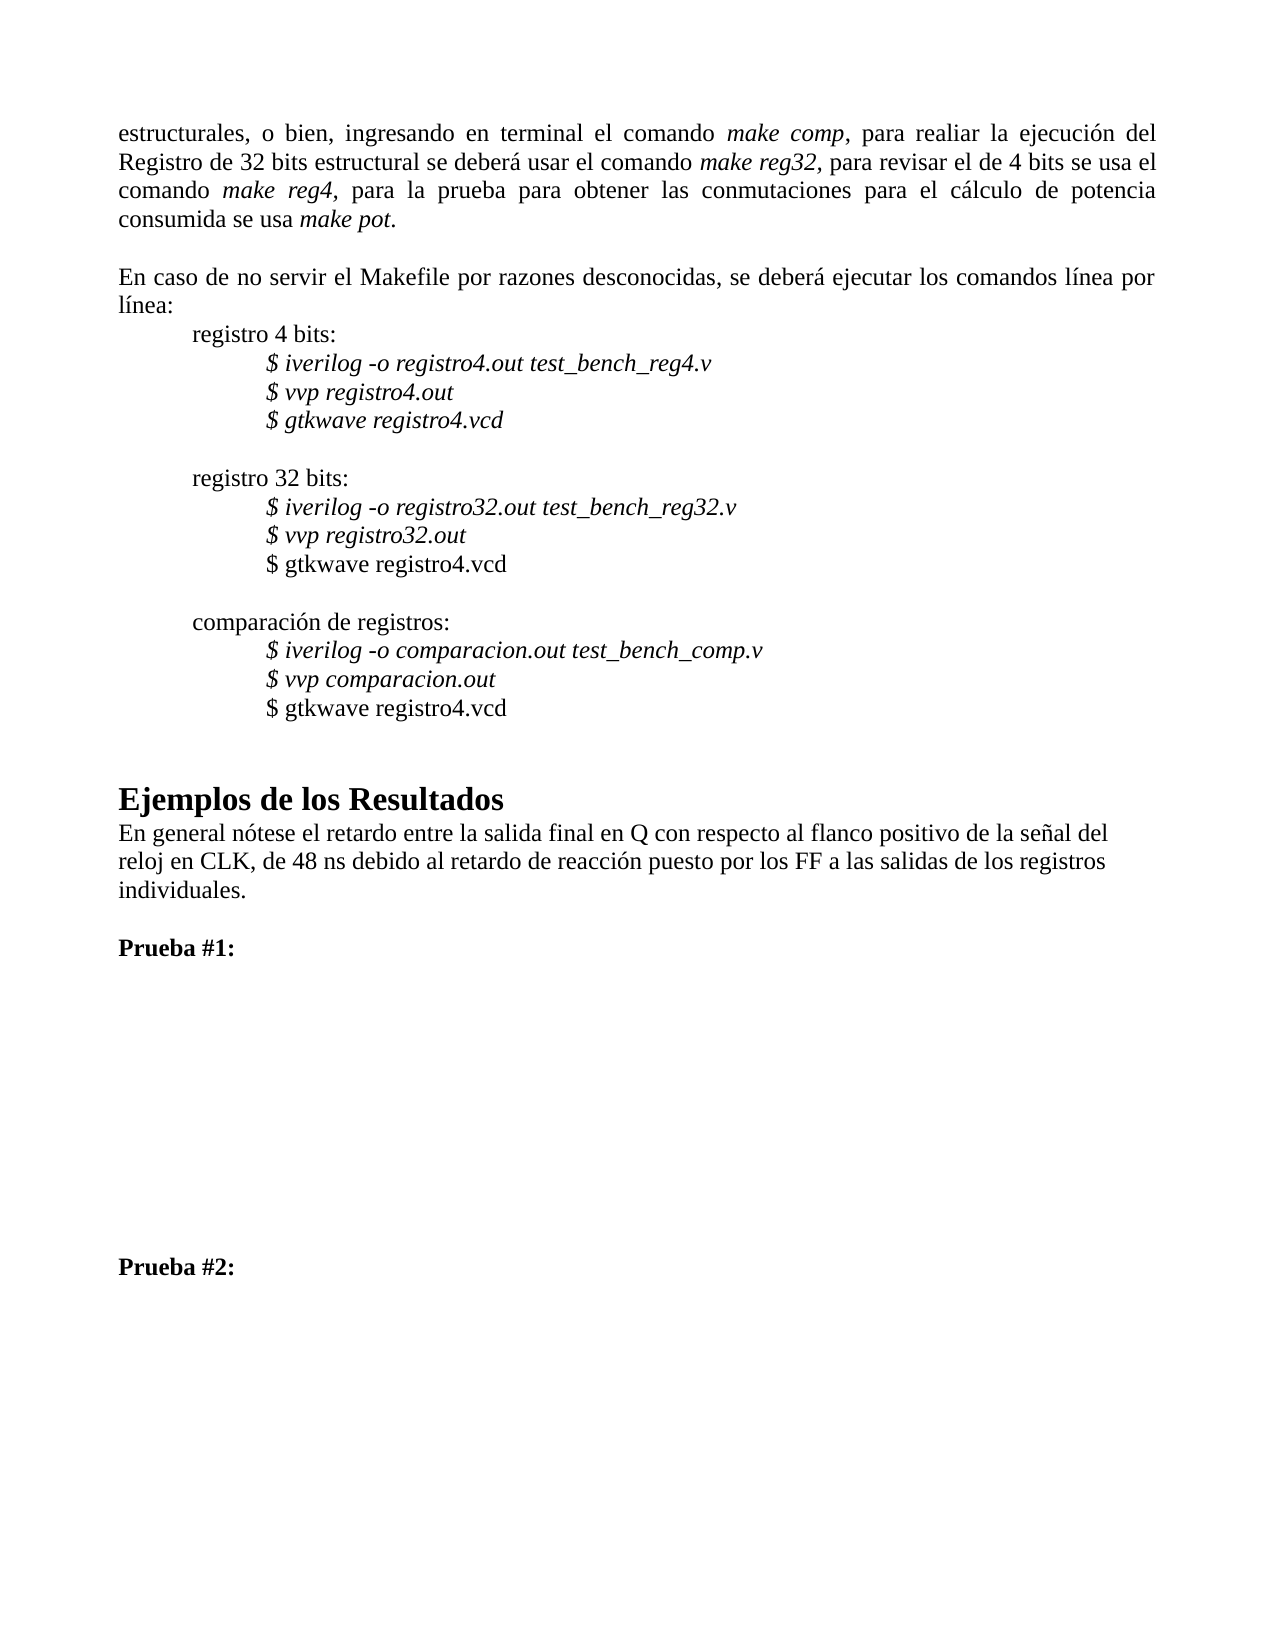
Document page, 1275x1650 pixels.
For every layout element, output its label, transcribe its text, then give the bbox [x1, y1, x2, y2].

text $ iverilog -o registro4.out test_bench_reg4.v [118, 348, 1157, 377]
text $ iverilog -o registro32.out test_bench_reg32.v [118, 492, 1157, 521]
text $ gtkwave registro4.vcd [118, 693, 1157, 722]
text estructurales, o bien, ingresando en terminal el comando make comp, para realiar la ejecución del Registro de 32 bits estructural se deberá usar el comando make reg32, para revisar el de 4 bits se usa el comando make reg4, para la prueba para obtener las conmutaciones para el cálculo de potencia consumida se usa make pot. [118, 118, 1157, 233]
text registro 4 bits: [118, 319, 1157, 348]
text $ vvp registro32.out [118, 521, 1157, 549]
text $ vvp registro4.out [118, 377, 1157, 406]
text $ gtkwave registro4.vcd [118, 406, 1157, 434]
text comparación de registros: [118, 607, 1157, 636]
text En general nótese el retardo entre la salida final en Q con respecto al flanco positivo de la señal del reloj en CLK, de 48 ns debido al retardo de reacción puesto por los FF a las salidas de los registros individuales. [118, 818, 1157, 904]
text Prueba #2: [118, 1252, 1157, 1281]
text Prueba #1: [118, 933, 1157, 961]
text $ gtkwave registro4.vcd [118, 549, 1157, 578]
text $ vvp comparacion.out [118, 664, 1157, 693]
text $ iverilog -o comparacion.out test_bench_comp.v [118, 636, 1157, 664]
text En caso de no servir el Makefile por razones desconocidas, se deberá ejecutar los comandos línea por línea: [118, 262, 1157, 319]
text Ejemplos de los Resultados [118, 779, 1157, 818]
text registro 32 bits: [118, 463, 1157, 492]
